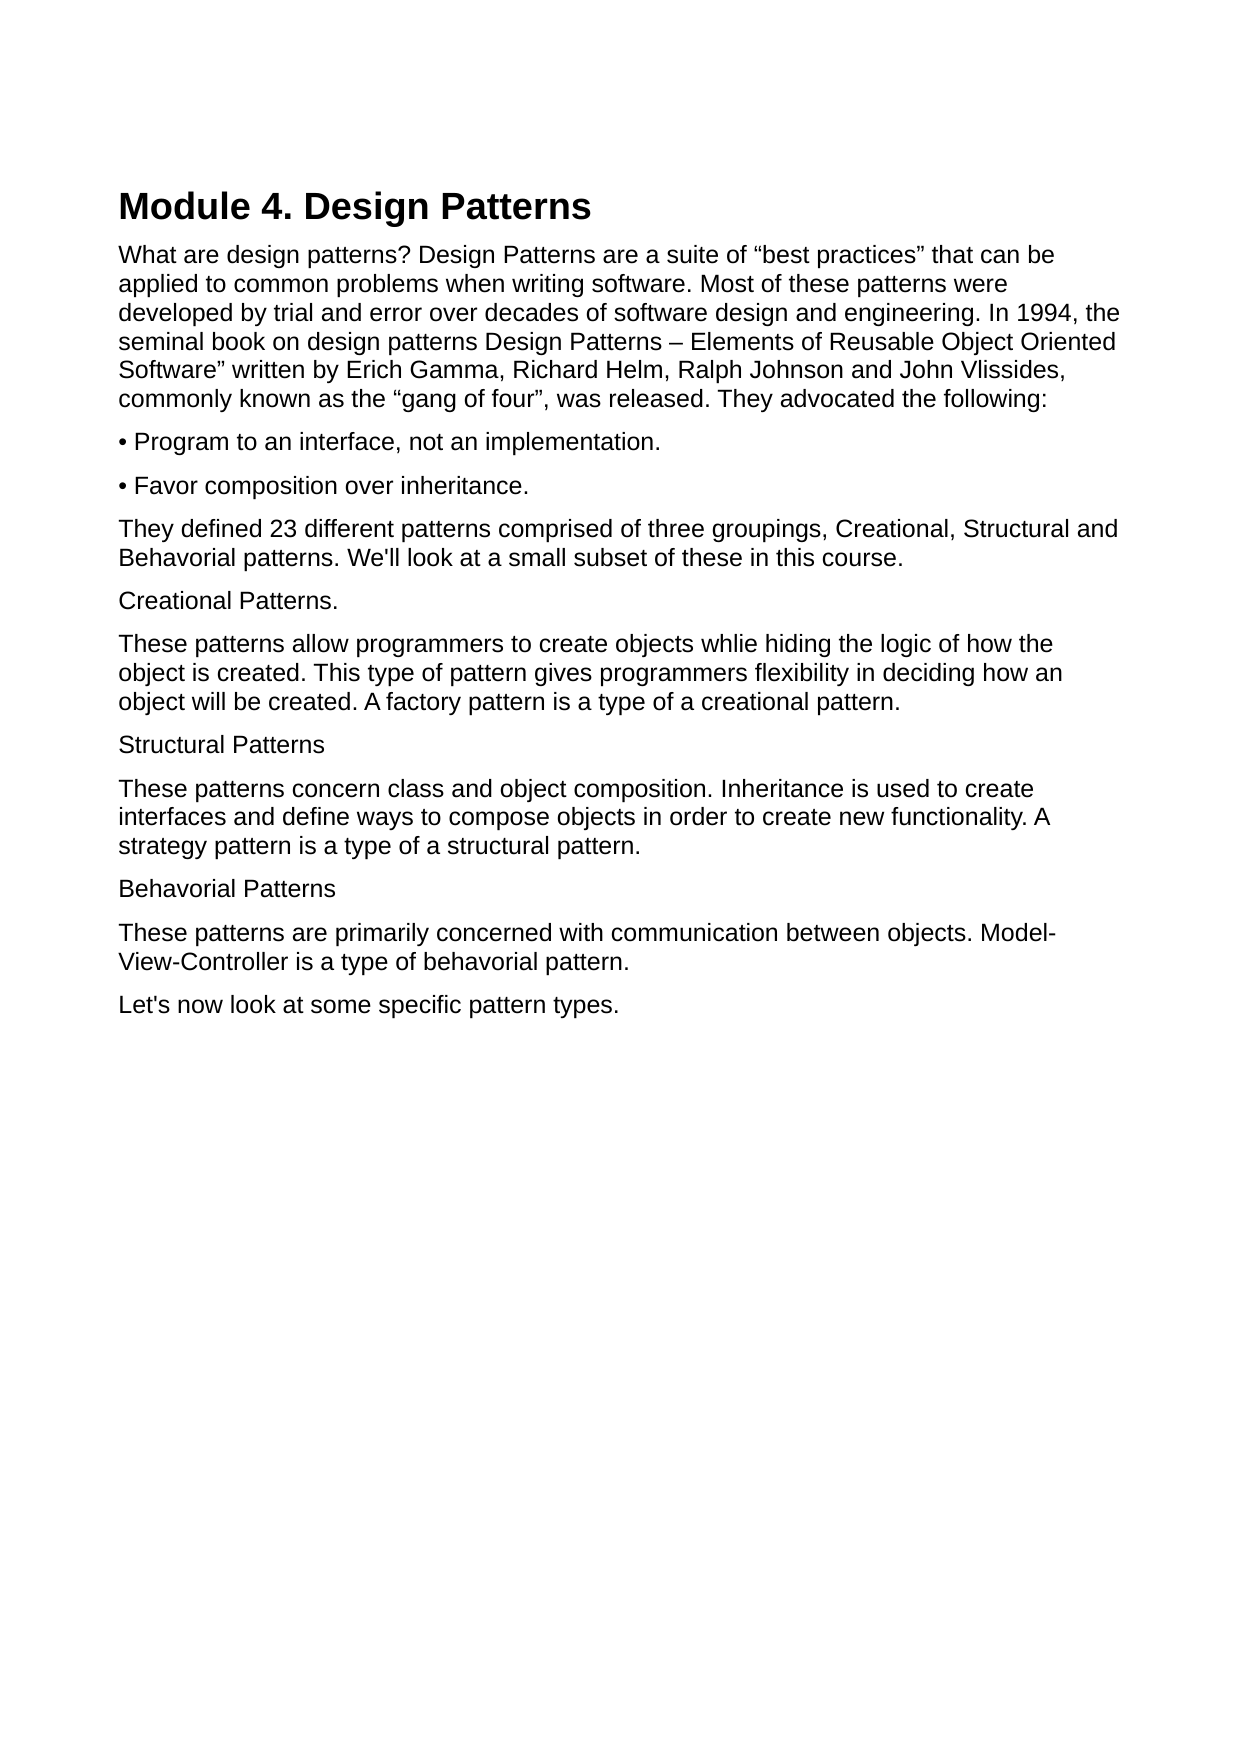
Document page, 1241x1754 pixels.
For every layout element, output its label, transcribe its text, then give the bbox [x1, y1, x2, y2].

text These patterns allow programmers to create objects whlie hiding the logic of how the object is created. This type of pattern gives programmers flexibility in deciding how an object will be created. A factory pattern is a type of a creational pattern. [118, 629, 1122, 716]
text These patterns are primarily concerned with communication between objects. Model- View-Controller is a type of behavorial pattern. [118, 918, 1122, 975]
text • Favor composition over inheritance. [118, 471, 1122, 499]
text These patterns concern class and object composition. Inheritance is used to create interfaces and define ways to compose objects in order to create new functionality. A strategy pattern is a type of a structural pattern. [118, 773, 1122, 860]
text Behavorial Patterns [118, 874, 1122, 903]
text • Program to an interface, not an implementation. [118, 427, 1122, 456]
text Creational Patterns. [118, 586, 1122, 615]
subtitle Module 4. Design Patterns [118, 184, 1122, 228]
text Structural Patterns [118, 730, 1122, 759]
text What are design patterns? Design Patterns are a suite of “best practices” that can be applied to common problems when writing software. Most of these patterns were developed by trial and error over decades of software design and engineering. In 1994, the seminal book on design patterns Design Patterns – Elements of Reusable Object Oriented Software” written by Erich Gamma, Richard Helm, Ralph Johnson and John Vlissides, commonly known as the “gang of four”, was released. They advocated the following: [118, 240, 1122, 413]
text Let's now look at some specific pattern types. [118, 990, 1122, 1018]
text They defined 23 different patterns comprised of three groupings, Creational, Structural and Behavorial patterns. We'll look at a small subset of these in this course. [118, 514, 1122, 571]
